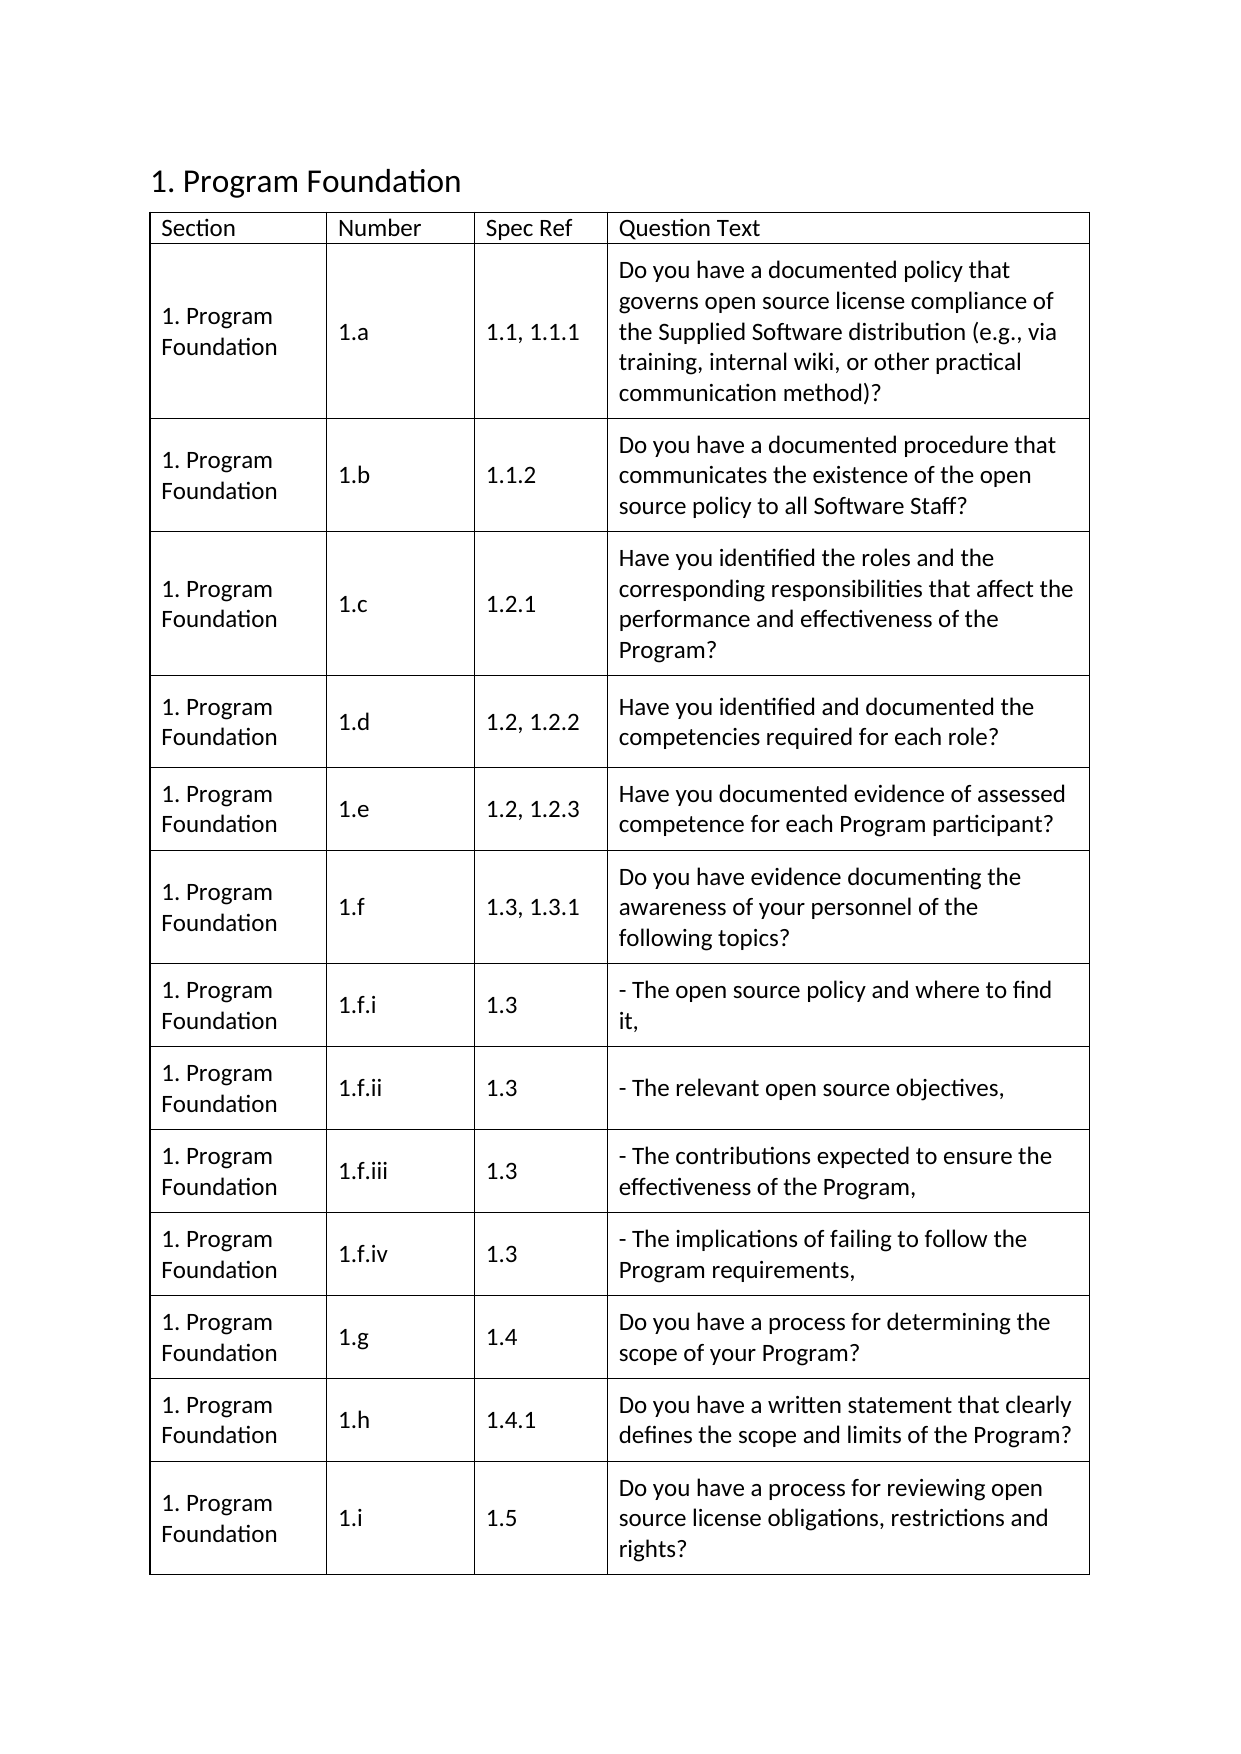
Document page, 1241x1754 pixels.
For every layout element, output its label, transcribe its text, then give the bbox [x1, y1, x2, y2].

table_cell 1. Program Foundation [151, 768, 326, 849]
table_cell 1.f.iii [327, 1130, 474, 1212]
table_cell 1.3 [475, 964, 607, 1046]
table_cell Do you have a process for determining the scope of your Program? [608, 1296, 1089, 1378]
table_cell 1.b [327, 419, 474, 531]
table_cell 1. Program Foundation [151, 419, 326, 531]
table_cell - The relevant open source objectives, [608, 1047, 1089, 1129]
table_cell 1.3 [475, 1213, 607, 1295]
table_cell 1.d [327, 676, 474, 767]
table_header Section [151, 213, 326, 243]
table_cell 1. Program Foundation [151, 1462, 326, 1574]
table_cell 1.c [327, 532, 474, 675]
table_cell Do you have a documented policy that governs open source license compliance of the Supplied Software distribution (e.g., via training, internal wiki, or other practical communication method)? [608, 244, 1089, 418]
table_cell 1.2, 1.2.3 [475, 768, 607, 849]
table_cell 1. Program Foundation [151, 851, 326, 963]
table_cell 1.i [327, 1462, 474, 1574]
table_cell Do you have evidence documenting the awareness of your personnel of the following topics? [608, 851, 1089, 963]
table_cell 1. Program Foundation [151, 1130, 326, 1212]
table_cell Do you have a process for reviewing open source license obligations, restrictions and rights? [608, 1462, 1089, 1574]
table_cell 1.3, 1.3.1 [475, 851, 607, 963]
text 1. Program Foundation [150, 160, 1090, 201]
table_cell 1.a [327, 244, 474, 418]
table_cell 1. Program Foundation [151, 532, 326, 675]
table_cell 1.2.1 [475, 532, 607, 675]
table_cell 1.h [327, 1379, 474, 1461]
table_cell 1.3 [475, 1047, 607, 1129]
table_cell 1.g [327, 1296, 474, 1378]
table_cell 1. Program Foundation [151, 964, 326, 1046]
table_cell 1. Program Foundation [151, 1296, 326, 1378]
table_header Spec Ref [475, 213, 607, 243]
table_cell 1. Program Foundation [151, 1047, 326, 1129]
table_cell 1.1, 1.1.1 [475, 244, 607, 418]
table_cell 1.f [327, 851, 474, 963]
table_cell 1.4 [475, 1296, 607, 1378]
table_cell 1.3 [475, 1130, 607, 1212]
table_cell 1. Program Foundation [151, 1213, 326, 1295]
table_cell Have you documented evidence of assessed competence for each Program participant? [608, 768, 1089, 849]
table_cell Do you have a written statement that clearly defines the scope and limits of the Program? [608, 1379, 1089, 1461]
table_cell Have you identified the roles and the corresponding responsibilities that affect the performance and effectiveness of the Program? [608, 532, 1089, 675]
table_cell Have you identified and documented the competencies required for each role? [608, 676, 1089, 767]
table_header Number [327, 213, 474, 243]
table_cell 1.e [327, 768, 474, 849]
table_cell 1.2, 1.2.2 [475, 676, 607, 767]
table_header Question Text [608, 213, 1089, 243]
table_cell 1.1.2 [475, 419, 607, 531]
table_cell - The implications of failing to follow the Program requirements, [608, 1213, 1089, 1295]
table_cell 1.4.1 [475, 1379, 607, 1461]
table_cell - The open source policy and where to find it, [608, 964, 1089, 1046]
table_cell 1.f.iv [327, 1213, 474, 1295]
table_cell 1.f.i [327, 964, 474, 1046]
table_cell Do you have a documented procedure that communicates the existence of the open source policy to all Software Staff? [608, 419, 1089, 531]
table_cell - The contributions expected to ensure the effectiveness of the Program, [608, 1130, 1089, 1212]
table_cell 1. Program Foundation [151, 676, 326, 767]
table_cell 1.f.ii [327, 1047, 474, 1129]
table_cell 1. Program Foundation [151, 1379, 326, 1461]
table_cell 1. Program Foundation [151, 244, 326, 418]
table_cell 1.5 [475, 1462, 607, 1574]
